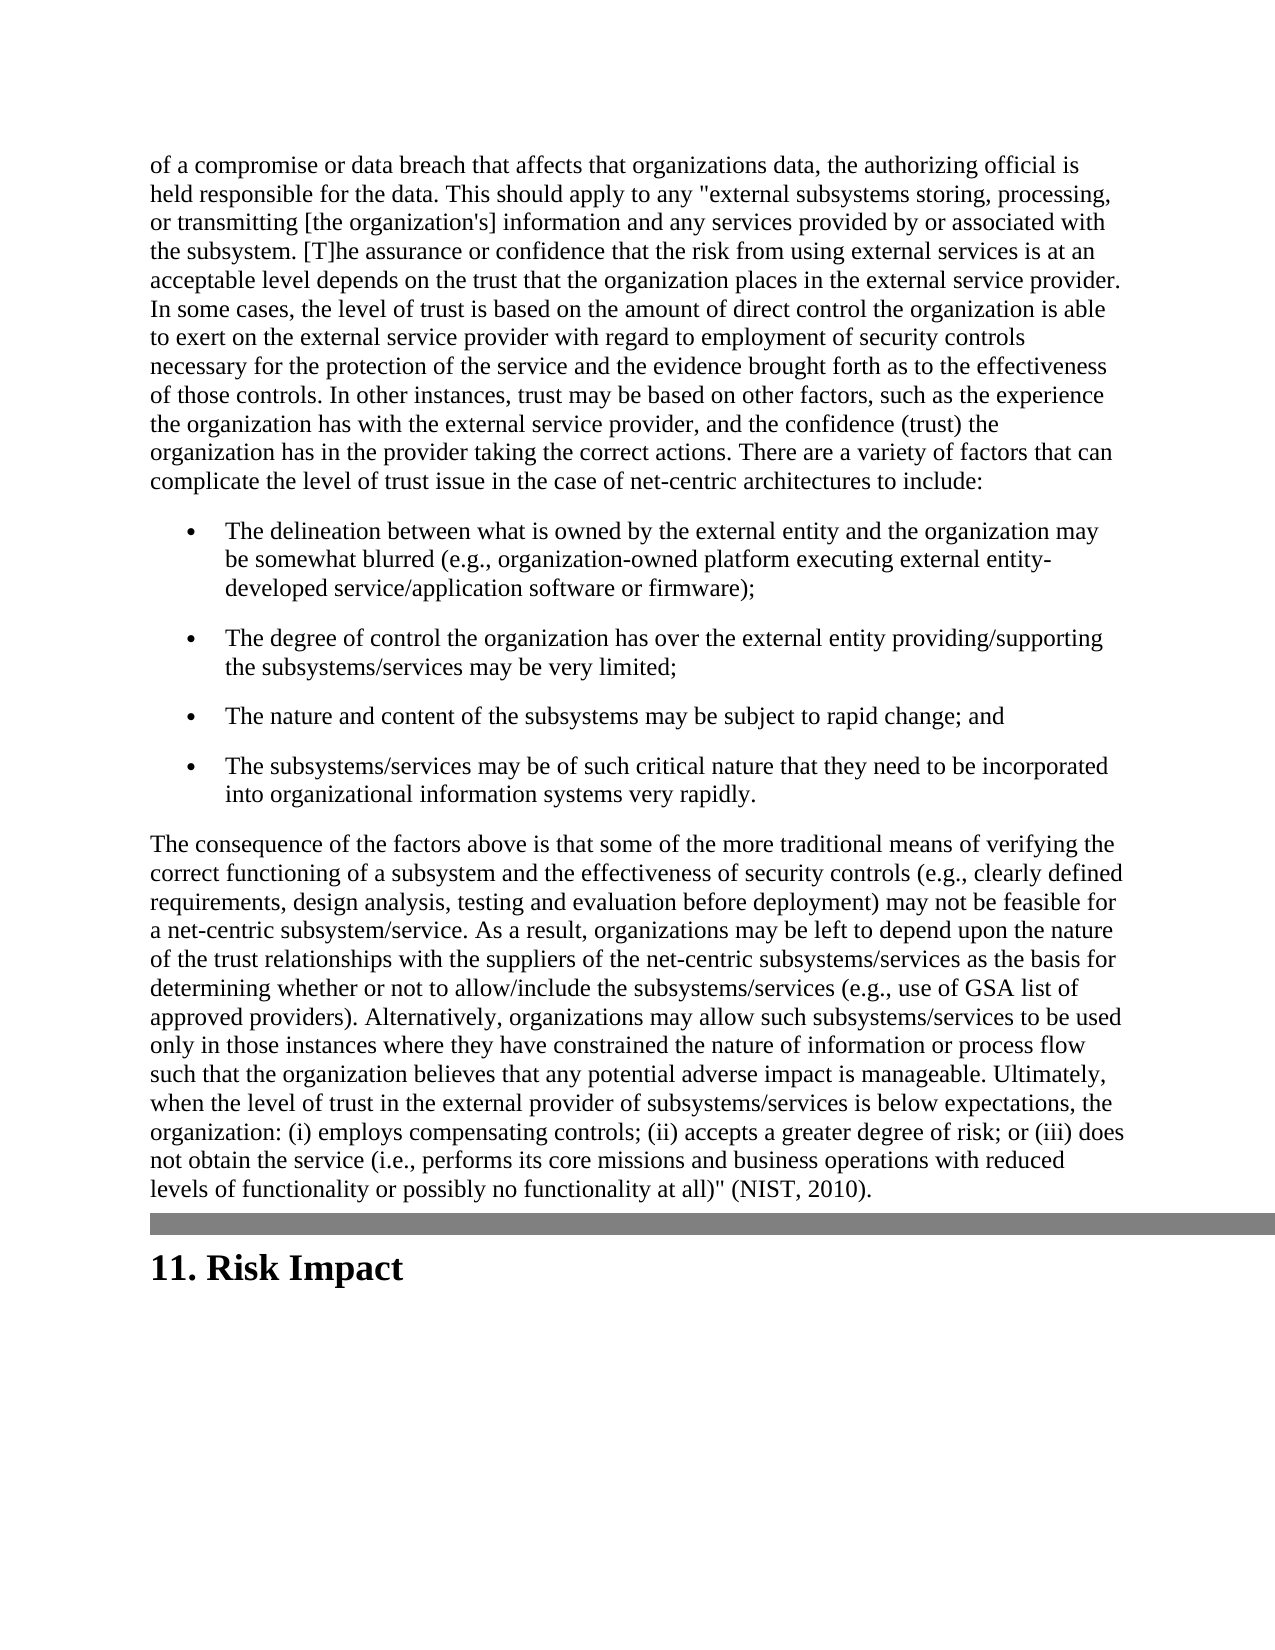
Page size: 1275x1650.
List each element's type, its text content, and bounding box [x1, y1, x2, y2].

list The subsystems/services may be of such critical nature that they need to be incorporated into organizational information systems very rapidly. [187, 751, 1125, 808]
list The degree of control the organization has over the external entity providing/supporting the subsystems/services may be very limited; [187, 623, 1125, 680]
text The consequence of the factors above is that some of the more traditional means of verifying the correct functioning of a subsystem and the effectiveness of security controls (e.g., clearly defined requirements, design analysis, testing and evaluation before deployment) may not be feasible for a net-centric subsystem/service. As a result, organizations may be left to depend upon the nature of the trust relationships with the suppliers of the net-centric subsystems/services as the basis for determining whether or not to allow/include the subsystems/services (e.g., use of GSA list of approved providers). Alternatively, organizations may allow such subsystems/services to be used only in those instances where they have constrained the nature of information or process flow such that the organization believes that any potential adverse impact is manageable. Ultimately, when the level of trust in the external provider of subsystems/services is below expectations, the organization: (i) employs compensating controls; (ii) accepts a greater degree of risk; or (iii) does not obtain the service (i.e., performs its core missions and business operations with reduced levels of functionality or possibly no functionality at all)" (NIST, 2010). [150, 829, 1125, 1203]
list The nature and content of the subsystems may be subject to rapid change; and [187, 701, 1125, 730]
subtitle 11. Risk Impact [150, 1246, 1125, 1289]
list The delineation between what is owned by the external entity and the organization may be somewhat blurred (e.g., organization-owned platform executing external entity- developed service/application software or firmware); [187, 516, 1125, 602]
text of a compromise or data breach that affects that organizations data, the authorizing official is held responsible for the data. This should apply to any "external subsystems storing, processing, or transmitting [the organization's] information and any services provided by or associated with the subsystem. [T]he assurance or confidence that the risk from using external services is at an acceptable level depends on the trust that the organization places in the external service provider. In some cases, the level of trust is based on the amount of direct control the organization is able to exert on the external service provider with regard to employment of security controls necessary for the protection of the service and the evidence brought forth as to the effectiveness of those controls. In other instances, trust may be based on other factors, such as the experience the organization has with the external service provider, and the confidence (trust) the organization has in the provider taking the correct actions. There are a variety of factors that can complicate the level of trust issue in the case of net-centric architectures to include: [150, 150, 1125, 495]
